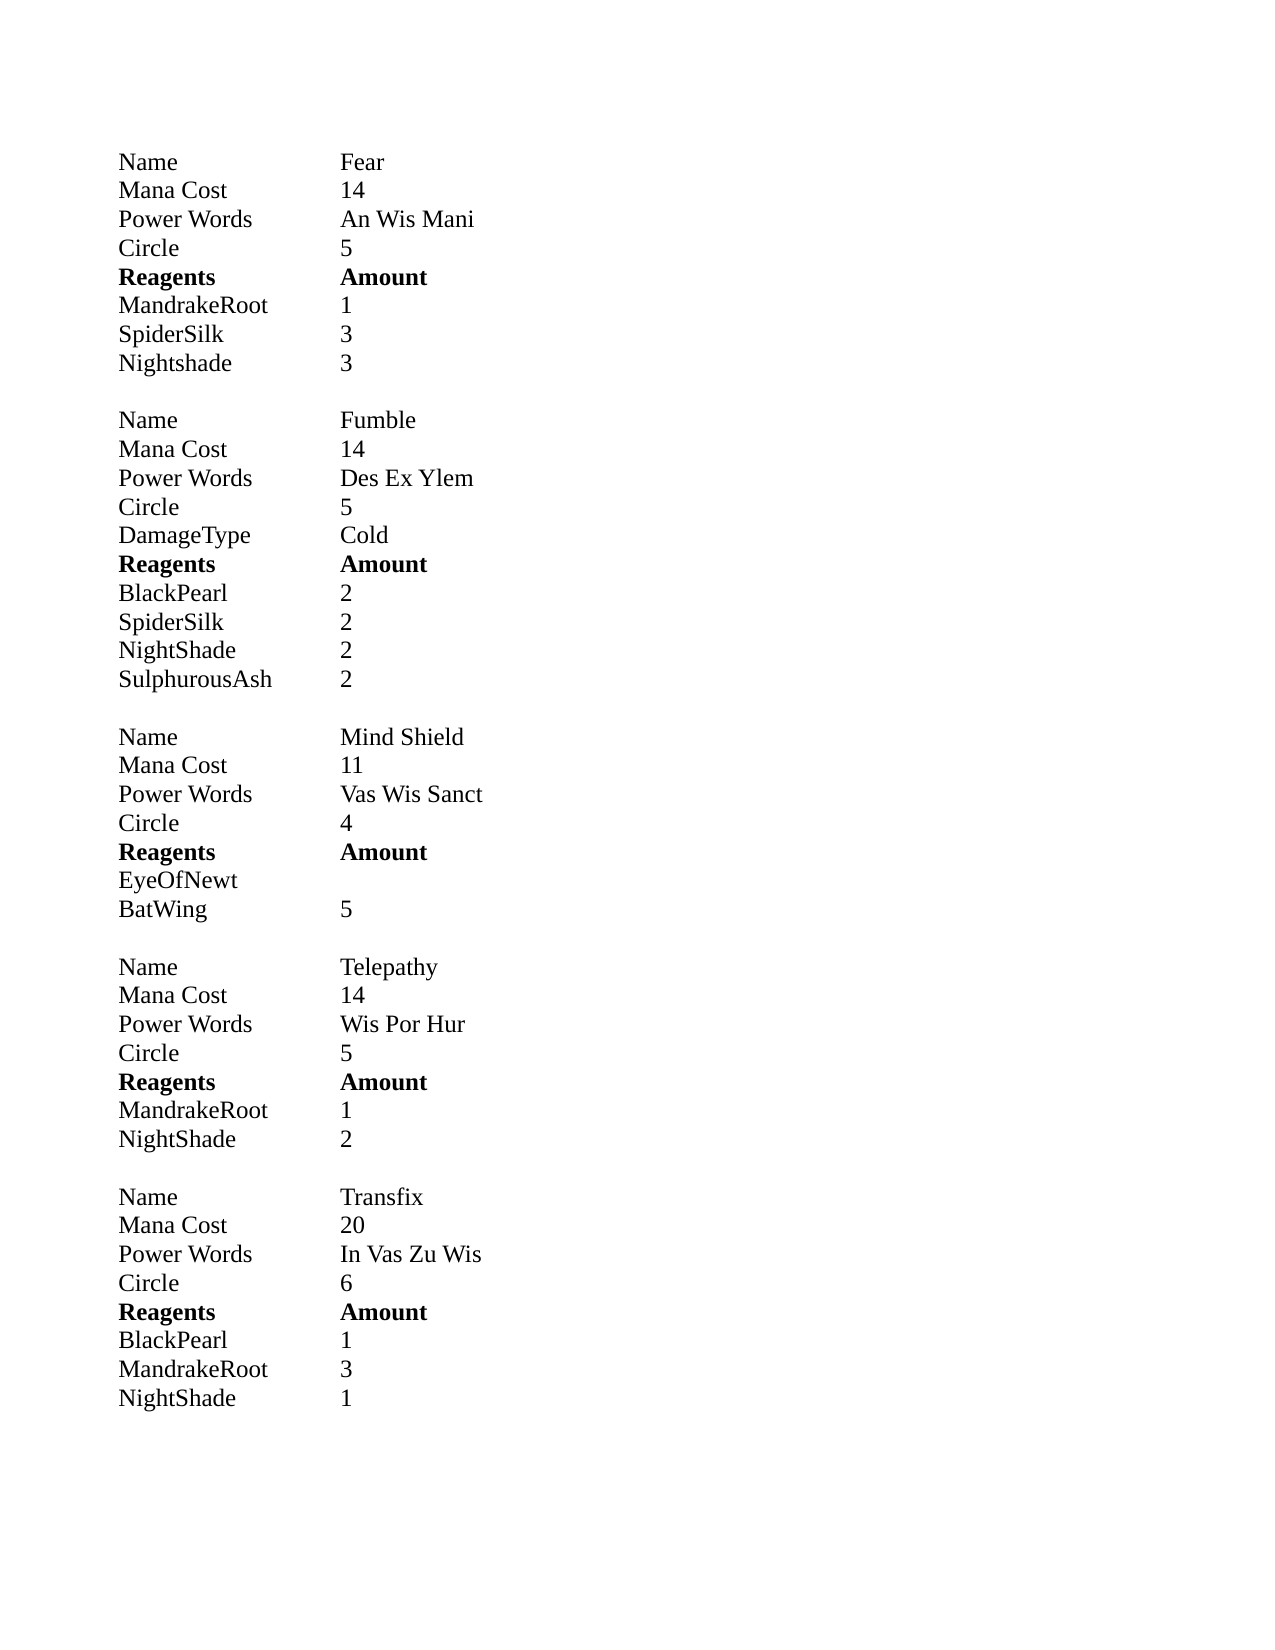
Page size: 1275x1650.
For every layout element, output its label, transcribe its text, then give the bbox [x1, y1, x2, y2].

text EyeOfNewt [118, 866, 1157, 894]
text Name Telepathy [118, 952, 1157, 981]
text Circle 5 [118, 1038, 1157, 1067]
text BlackPearl 1 [118, 1326, 1157, 1354]
text NightShade 2 [118, 1124, 1157, 1153]
text Power Words Vas Wis Sanct [118, 779, 1157, 808]
text Power Words Wis Por Hur [118, 1009, 1157, 1038]
text MandrakeRoot 1 [118, 291, 1157, 319]
text Name Mind Shield [118, 722, 1157, 751]
text SpiderSilk 3 [118, 319, 1157, 348]
text Name Transfix [118, 1182, 1157, 1211]
text MandrakeRoot 3 [118, 1354, 1157, 1383]
text Name Fear [118, 147, 1157, 176]
text Power Words In Vas Zu Wis [118, 1239, 1157, 1268]
text Power Words Des Ex Ylem [118, 463, 1157, 492]
text Reagents Amount [118, 549, 1157, 578]
text Reagents Amount [118, 1067, 1157, 1096]
text NightShade 2 [118, 636, 1157, 664]
text DamageType Cold [118, 521, 1157, 549]
text MandrakeRoot 1 [118, 1096, 1157, 1124]
text Reagents Amount [118, 262, 1157, 291]
text Mana Cost 20 [118, 1211, 1157, 1239]
text SulphurousAsh 2 [118, 664, 1157, 693]
text Name Fumble [118, 406, 1157, 434]
text BlackPearl 2 [118, 578, 1157, 607]
text NightShade 1 [118, 1383, 1157, 1412]
text SpiderSilk 2 [118, 607, 1157, 636]
text Power Words An Wis Mani [118, 204, 1157, 233]
text Reagents Amount [118, 1297, 1157, 1326]
text Circle 6 [118, 1268, 1157, 1297]
text BatWing 5 [118, 894, 1157, 923]
text Reagents Amount [118, 837, 1157, 866]
text Mana Cost 14 [118, 434, 1157, 463]
text Nightshade 3 [118, 348, 1157, 377]
text Mana Cost 11 [118, 751, 1157, 779]
text Mana Cost 14 [118, 981, 1157, 1009]
text Circle 4 [118, 808, 1157, 837]
text Mana Cost 14 [118, 176, 1157, 204]
text Circle 5 [118, 233, 1157, 262]
text Circle 5 [118, 492, 1157, 521]
